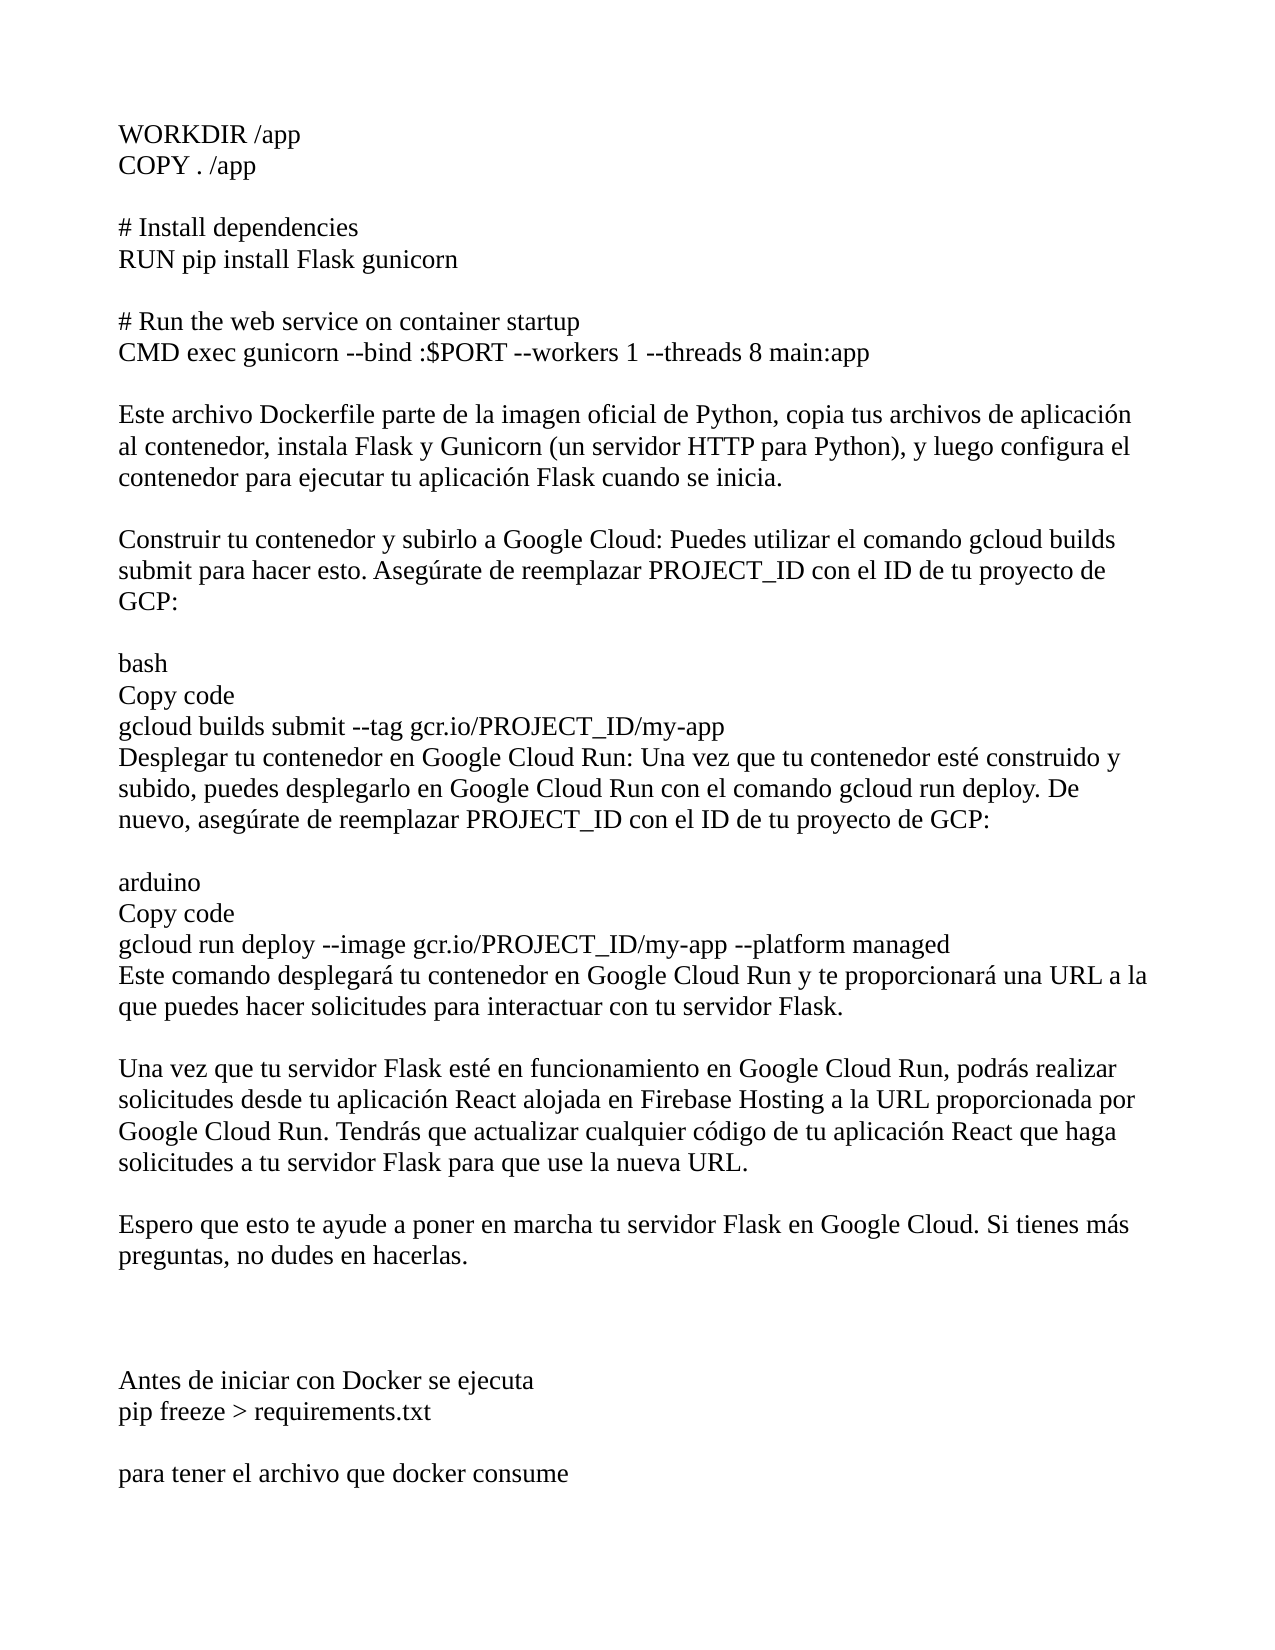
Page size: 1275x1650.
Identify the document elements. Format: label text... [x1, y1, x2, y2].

text gcloud builds submit --tag gcr.io/PROJECT_ID/my-app [118, 710, 1157, 741]
text arduino [118, 866, 1157, 897]
text Construir tu contenedor y subirlo a Google Cloud: Puedes utilizar el comando gcloud builds submit para hacer esto. Asegúrate de reemplazar PROJECT_ID con el ID de tu proyecto de GCP: [118, 523, 1157, 616]
text # Install dependencies [118, 212, 1157, 243]
text gcloud run deploy --image gcr.io/PROJECT_ID/my-app --platform managed [118, 928, 1157, 959]
text Una vez que tu servidor Flask esté en funcionamiento en Google Cloud Run, podrás realizar solicitudes desde tu aplicación React alojada en Firebase Hosting a la URL proporcionada por Google Cloud Run. Tendrás que actualizar cualquier código de tu aplicación React que haga solicitudes a tu servidor Flask para que use la nueva URL. [118, 1052, 1157, 1177]
text RUN pip install Flask gunicorn [118, 243, 1157, 274]
text Antes de iniciar con Docker se ejecuta [118, 1364, 1157, 1395]
text Este comando desplegará tu contenedor en Google Cloud Run y te proporcionará una URL a la que puedes hacer solicitudes para interactuar con tu servidor Flask. [118, 959, 1157, 1021]
text pip freeze > requirements.txt [118, 1395, 1157, 1426]
text Espero que esto te ayude a poner en marcha tu servidor Flask en Google Cloud. Si tienes más preguntas, no dudes en hacerlas. [118, 1208, 1157, 1271]
text # Run the web service on container startup [118, 305, 1157, 336]
text Copy code [118, 897, 1157, 928]
text CMD exec gunicorn --bind :$PORT --workers 1 --threads 8 main:app [118, 336, 1157, 367]
text para tener el archivo que docker consume [118, 1457, 1157, 1488]
text Desplegar tu contenedor en Google Cloud Run: Una vez que tu contenedor esté construido y subido, puedes desplegarlo en Google Cloud Run con el comando gcloud run deploy. De nuevo, asegúrate de reemplazar PROJECT_ID con el ID de tu proyecto de GCP: [118, 741, 1157, 834]
text WORKDIR /app [118, 118, 1157, 149]
text Copy code [118, 679, 1157, 710]
text Este archivo Dockerfile parte de la imagen oficial de Python, copia tus archivos de aplicación al contenedor, instala Flask y Gunicorn (un servidor HTTP para Python), y luego configura el contenedor para ejecutar tu aplicación Flask cuando se inicia. [118, 398, 1157, 492]
text bash [118, 648, 1157, 679]
text COPY . /app [118, 149, 1157, 180]
